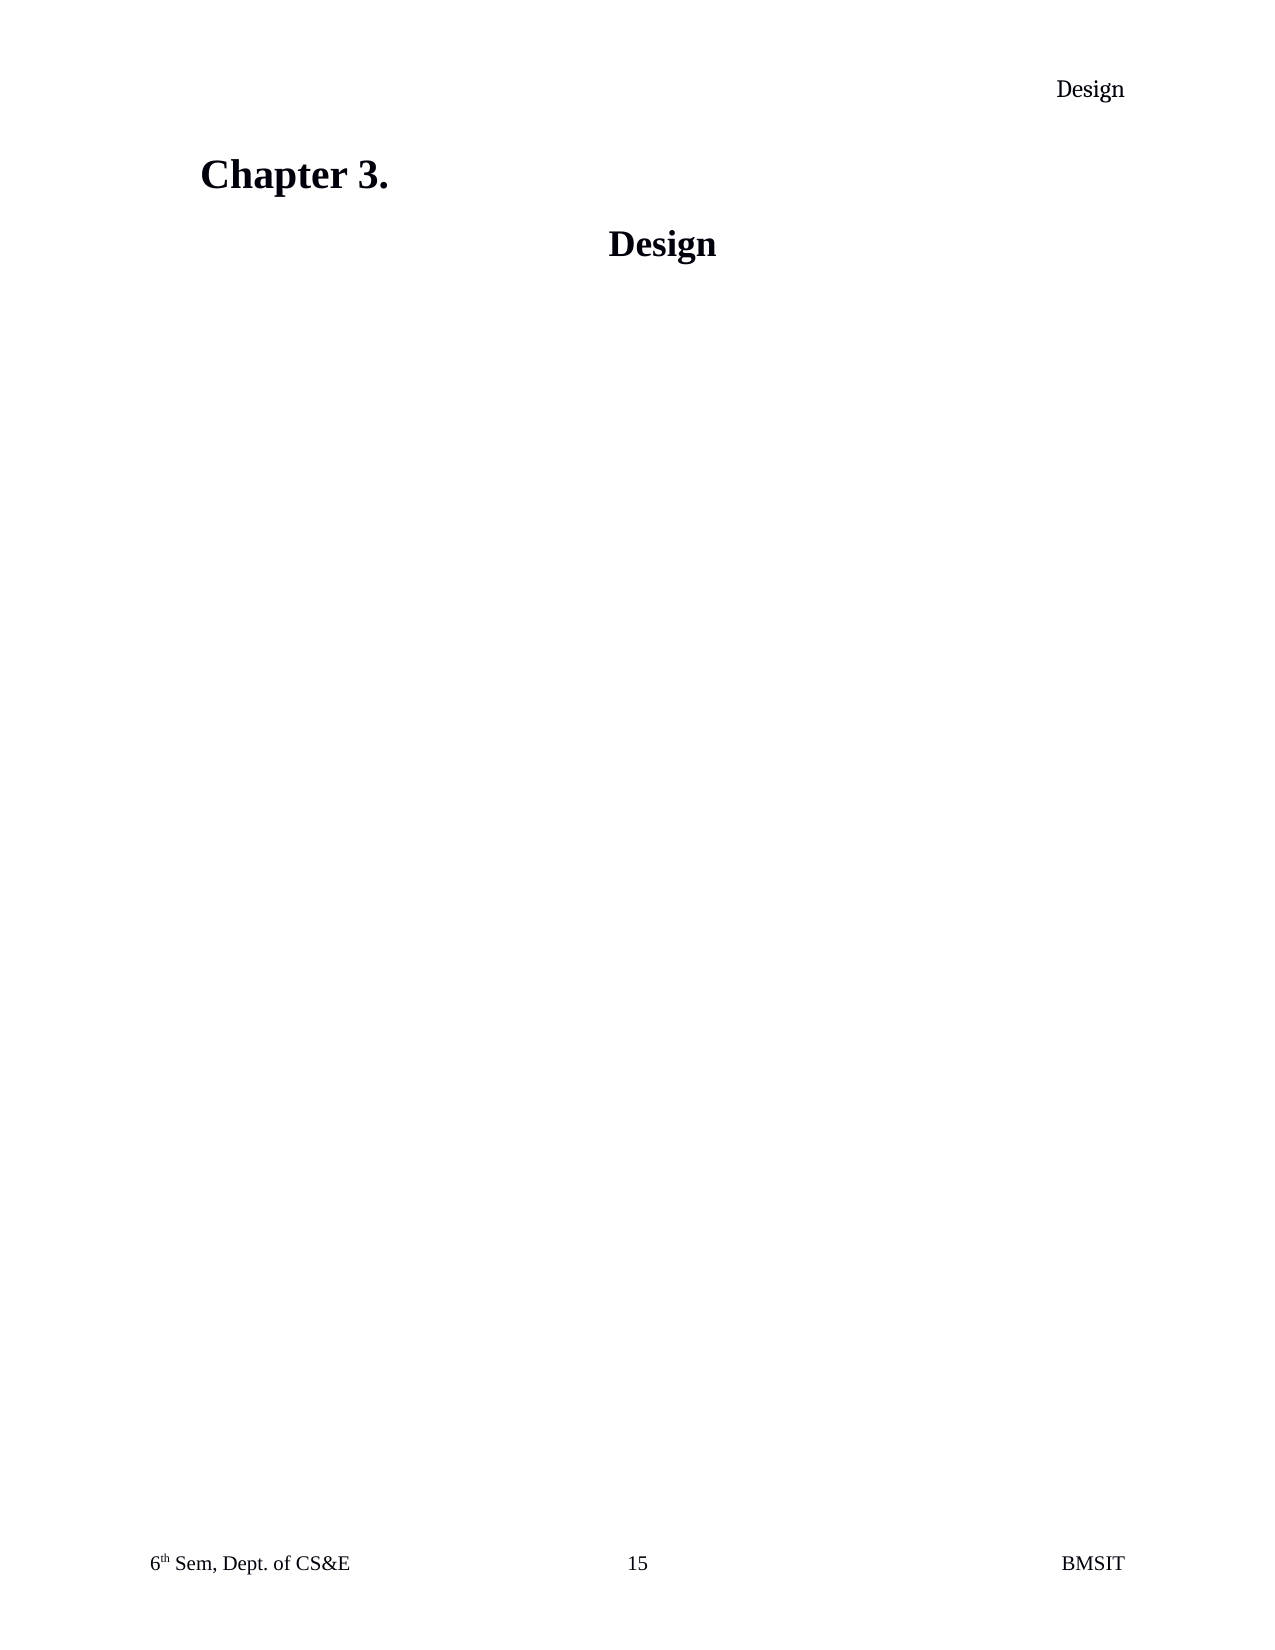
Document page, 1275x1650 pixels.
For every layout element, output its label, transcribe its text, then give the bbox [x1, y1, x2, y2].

list Chapter 3. [200, 150, 1125, 198]
list Design [200, 222, 1125, 265]
